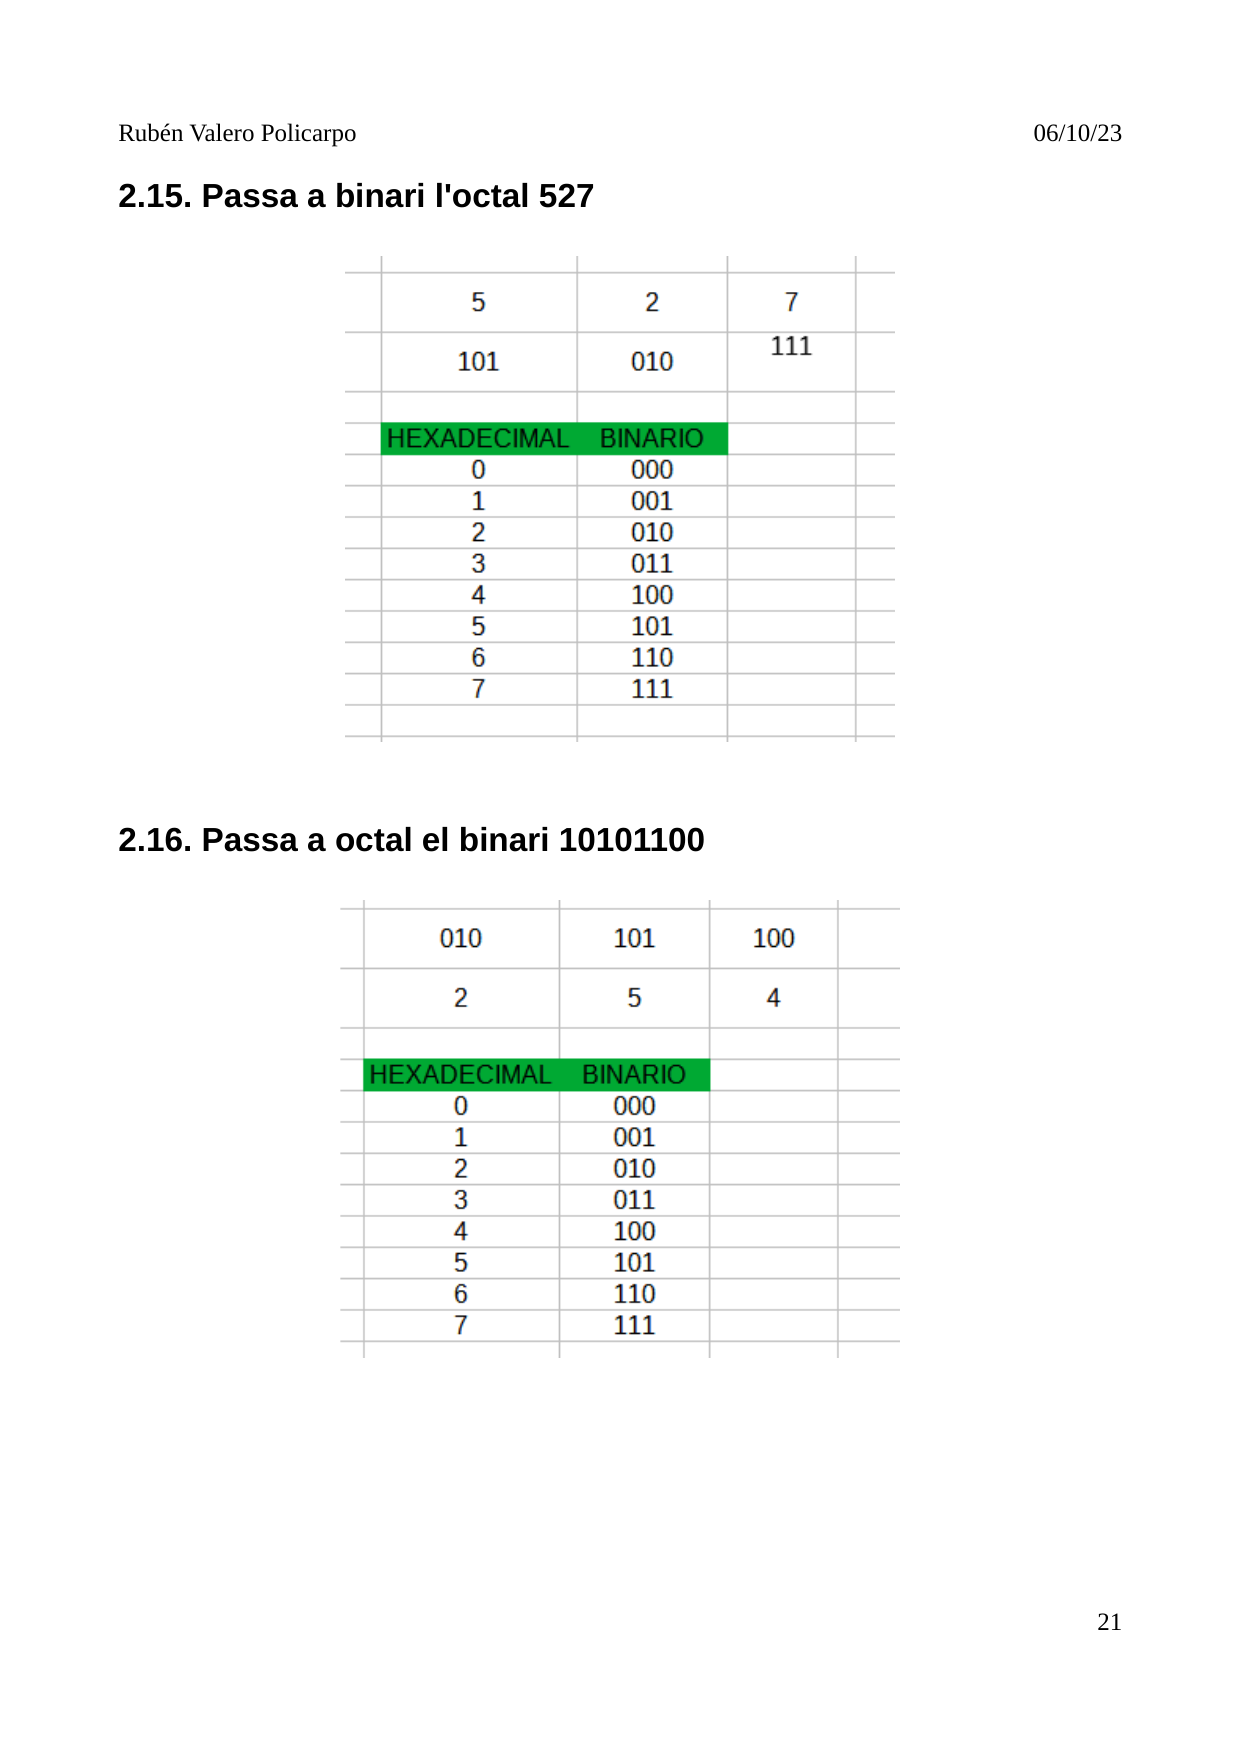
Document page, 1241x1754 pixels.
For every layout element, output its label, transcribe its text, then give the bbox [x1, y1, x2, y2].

picture [345, 256, 895, 742]
subtitle 2.15. Passa a binari l'octal 527 [118, 176, 1122, 215]
picture [340, 900, 900, 1358]
subtitle 2.16. Passa a octal el binari 10101100 [118, 820, 1122, 859]
